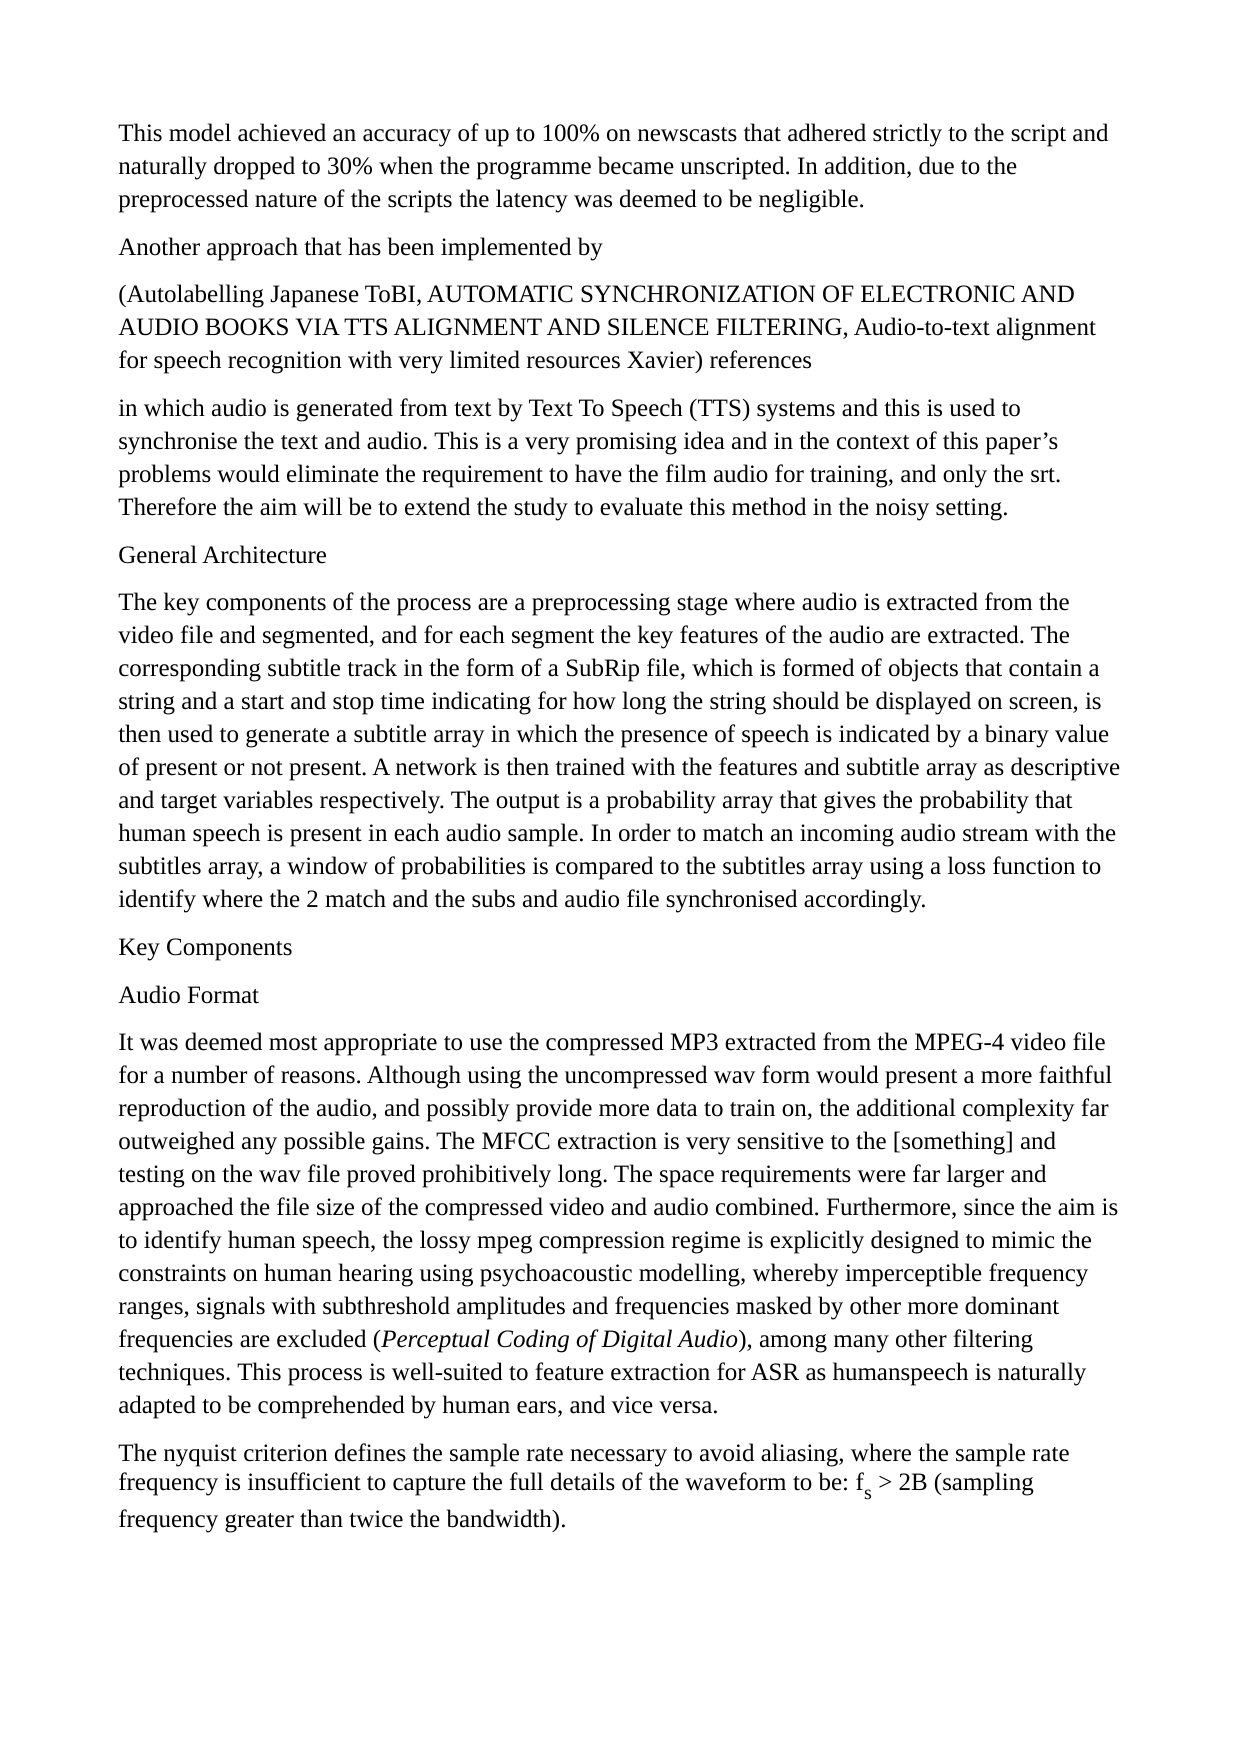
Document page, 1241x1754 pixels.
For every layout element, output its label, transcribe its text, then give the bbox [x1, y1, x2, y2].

text in which audio is generated from text by Text To Speech (TTS) systems and this is used to synchronise the text and audio. This is a very promising idea and in the context of this paper’s problems would eliminate the requirement to have the film audio for training, and only the srt. Therefore the aim will be to extend the study to evaluate this method in the noisy setting. [118, 393, 1122, 521]
text Audio Format [118, 980, 1122, 1008]
text General Architecture [118, 540, 1122, 568]
text Another approach that has been implemented by [118, 232, 1122, 261]
text It was deemed most appropriate to use the compressed MP3 extracted from the MPEG-4 video file for a number of reasons. Although using the uncompressed wav form would present a more faithful reproduction of the audio, and possibly provide more data to train on, the additional complexity far outweighed any possible gains. The MFCC extraction is very sensitive to the [something] and testing on the wav file proved prohibitively long. The space requirements were far larger and approached the file size of the compressed video and audio combined. Furthermore, since the aim is to identify human speech, the lossy mpeg compression regime is explicitly designed to mimic the constraints on human hearing using psychoacoustic modelling, whereby imperceptible frequency ranges, signals with subthreshold amplitudes and frequencies masked by other more dominant frequencies are excluded (Perceptual Coding of Digital Audio), among many other filtering techniques. This process is well-suited to feature extraction for ASR as humanspeech is naturally adapted to be comprehended by human ears, and vice versa. [118, 1027, 1122, 1419]
text The nyquist criterion defines the sample rate necessary to avoid aliasing, where the sample rate frequency is insufficient to capture the full details of the waveform to be: fs > 2B (sampling frequency greater than twice the bandwidth). [118, 1438, 1122, 1533]
text This model achieved an accuracy of up to 100% on newscasts that adhered strictly to the script and naturally dropped to 30% when the programme became unscripted. In addition, due to the preprocessed nature of the scripts the latency was deemed to be negligible. [118, 118, 1122, 213]
text (Autolabelling Japanese ToBI, AUTOMATIC SYNCHRONIZATION OF ELECTRONIC AND AUDIO BOOKS VIA TTS ALIGNMENT AND SILENCE FILTERING, Audio-to-text alignment for speech recognition with very limited resources Xavier) references [118, 279, 1122, 374]
text Key Components [118, 932, 1122, 961]
text The key components of the process are a preprocessing stage where audio is extracted from the video file and segmented, and for each segment the key features of the audio are extracted. The corresponding subtitle track in the form of a SubRip file, which is formed of objects that contain a string and a start and stop time indicating for how long the string should be displayed on screen, is then used to generate a subtitle array in which the presence of speech is indicated by a binary value of present or not present. A network is then trained with the features and subtitle array as descriptive and target variables respectively. The output is a probability array that gives the probability that human speech is present in each audio sample. In order to match an incoming audio stream with the subtitles array, a window of probabilities is compared to the subtitles array using a loss function to identify where the 2 match and the subs and audio file synchronised accordingly. [118, 587, 1122, 913]
